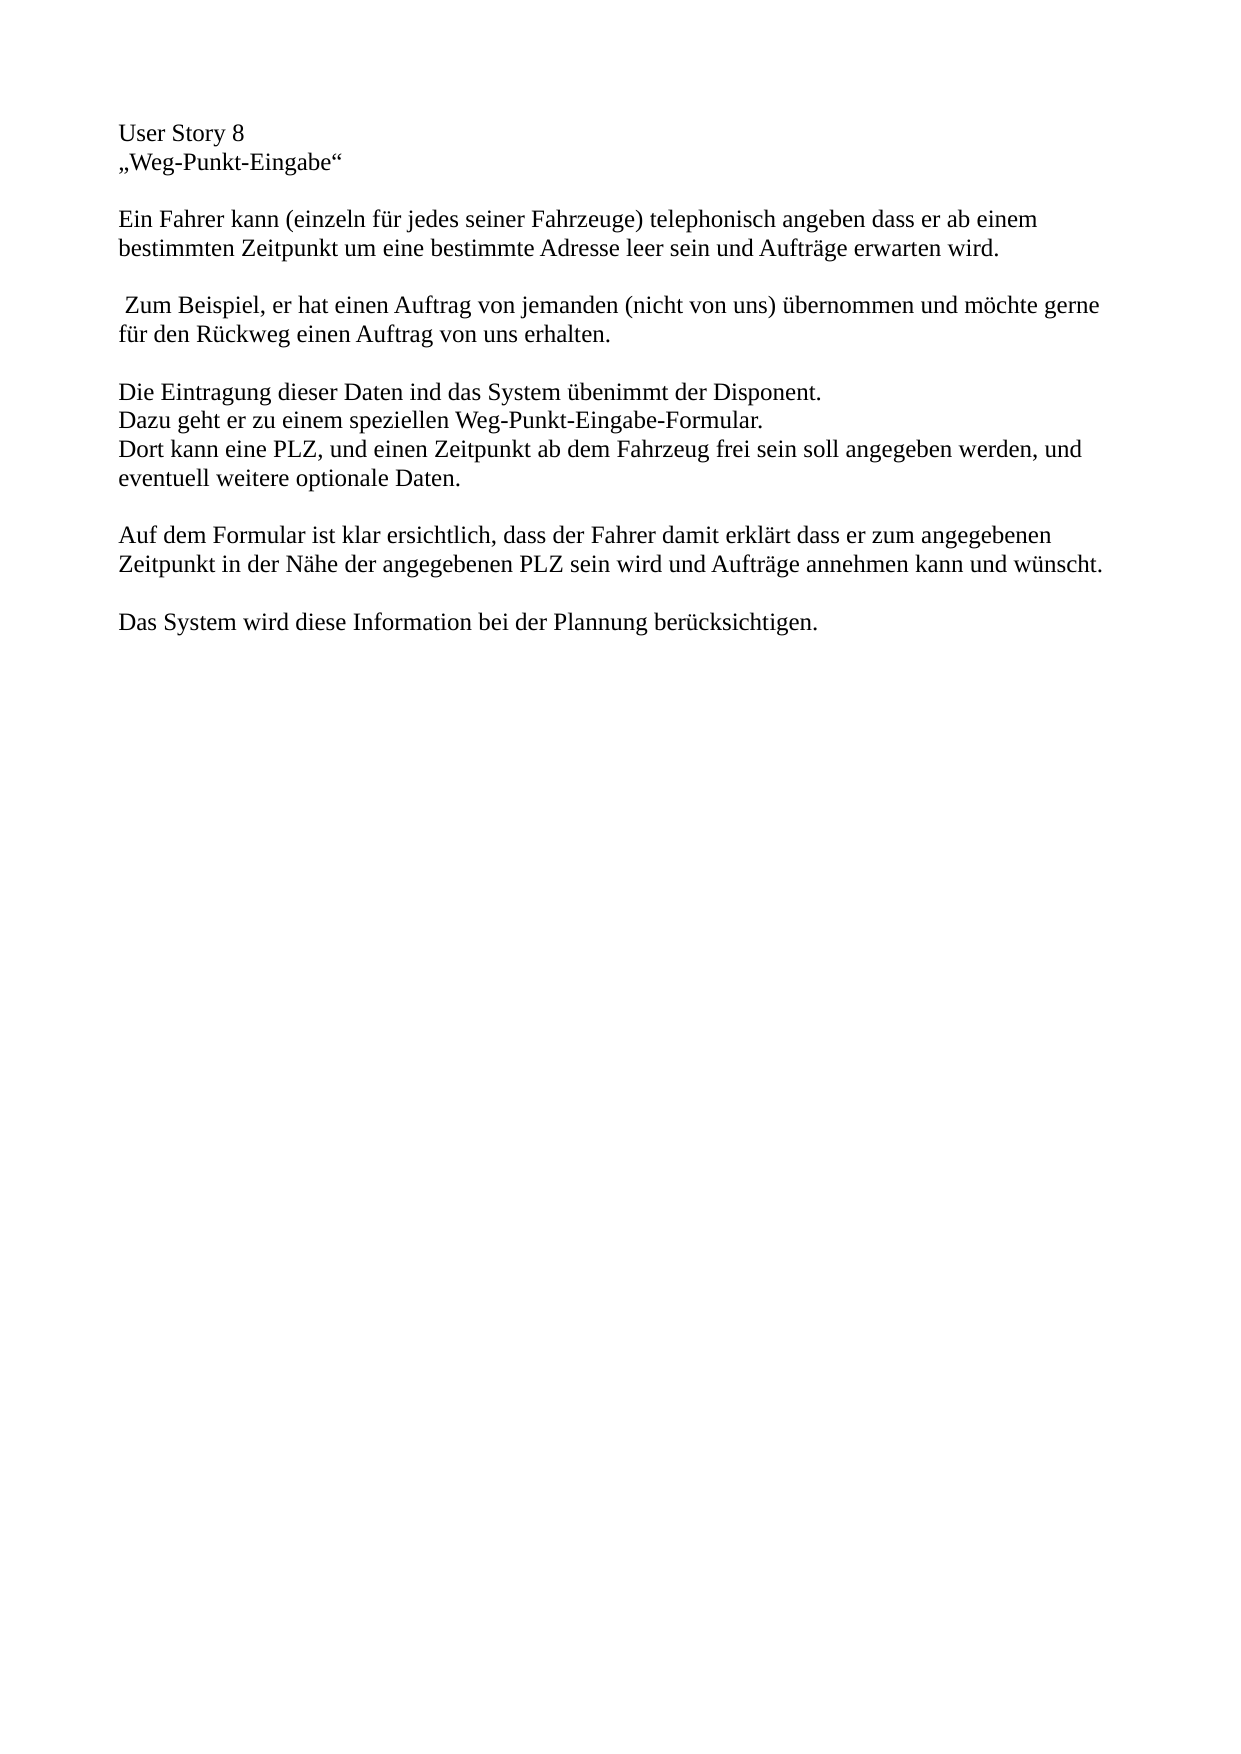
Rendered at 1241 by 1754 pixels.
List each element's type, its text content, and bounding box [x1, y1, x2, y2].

text Auf dem Formular ist klar ersichtlich, dass der Fahrer damit erklärt dass er zum angegebenen Zeitpunkt in der Nähe der angegebenen PLZ sein wird und Aufträge annehmen kann und wünscht. [118, 521, 1122, 578]
text Dazu geht er zu einem speziellen Weg-Punkt-Eingabe-Formular. [118, 406, 1122, 434]
text „Weg-Punkt-Eingabe“ [118, 147, 1122, 176]
text Das System wird diese Information bei der Plannung berücksichtigen. [118, 607, 1122, 636]
text User Story 8 [118, 118, 1122, 147]
text Zum Beispiel, er hat einen Auftrag von jemanden (nicht von uns) übernommen und möchte gerne für den Rückweg einen Auftrag von uns erhalten. [118, 291, 1122, 348]
text Die Eintragung dieser Daten ind das System übenimmt der Disponent. [118, 377, 1122, 406]
text Ein Fahrer kann (einzeln für jedes seiner Fahrzeuge) telephonisch angeben dass er ab einem bestimmten Zeitpunkt um eine bestimmte Adresse leer sein und Aufträge erwarten wird. [118, 204, 1122, 262]
text Dort kann eine PLZ, und einen Zeitpunkt ab dem Fahrzeug frei sein soll angegeben werden, und eventuell weitere optionale Daten. [118, 434, 1122, 492]
